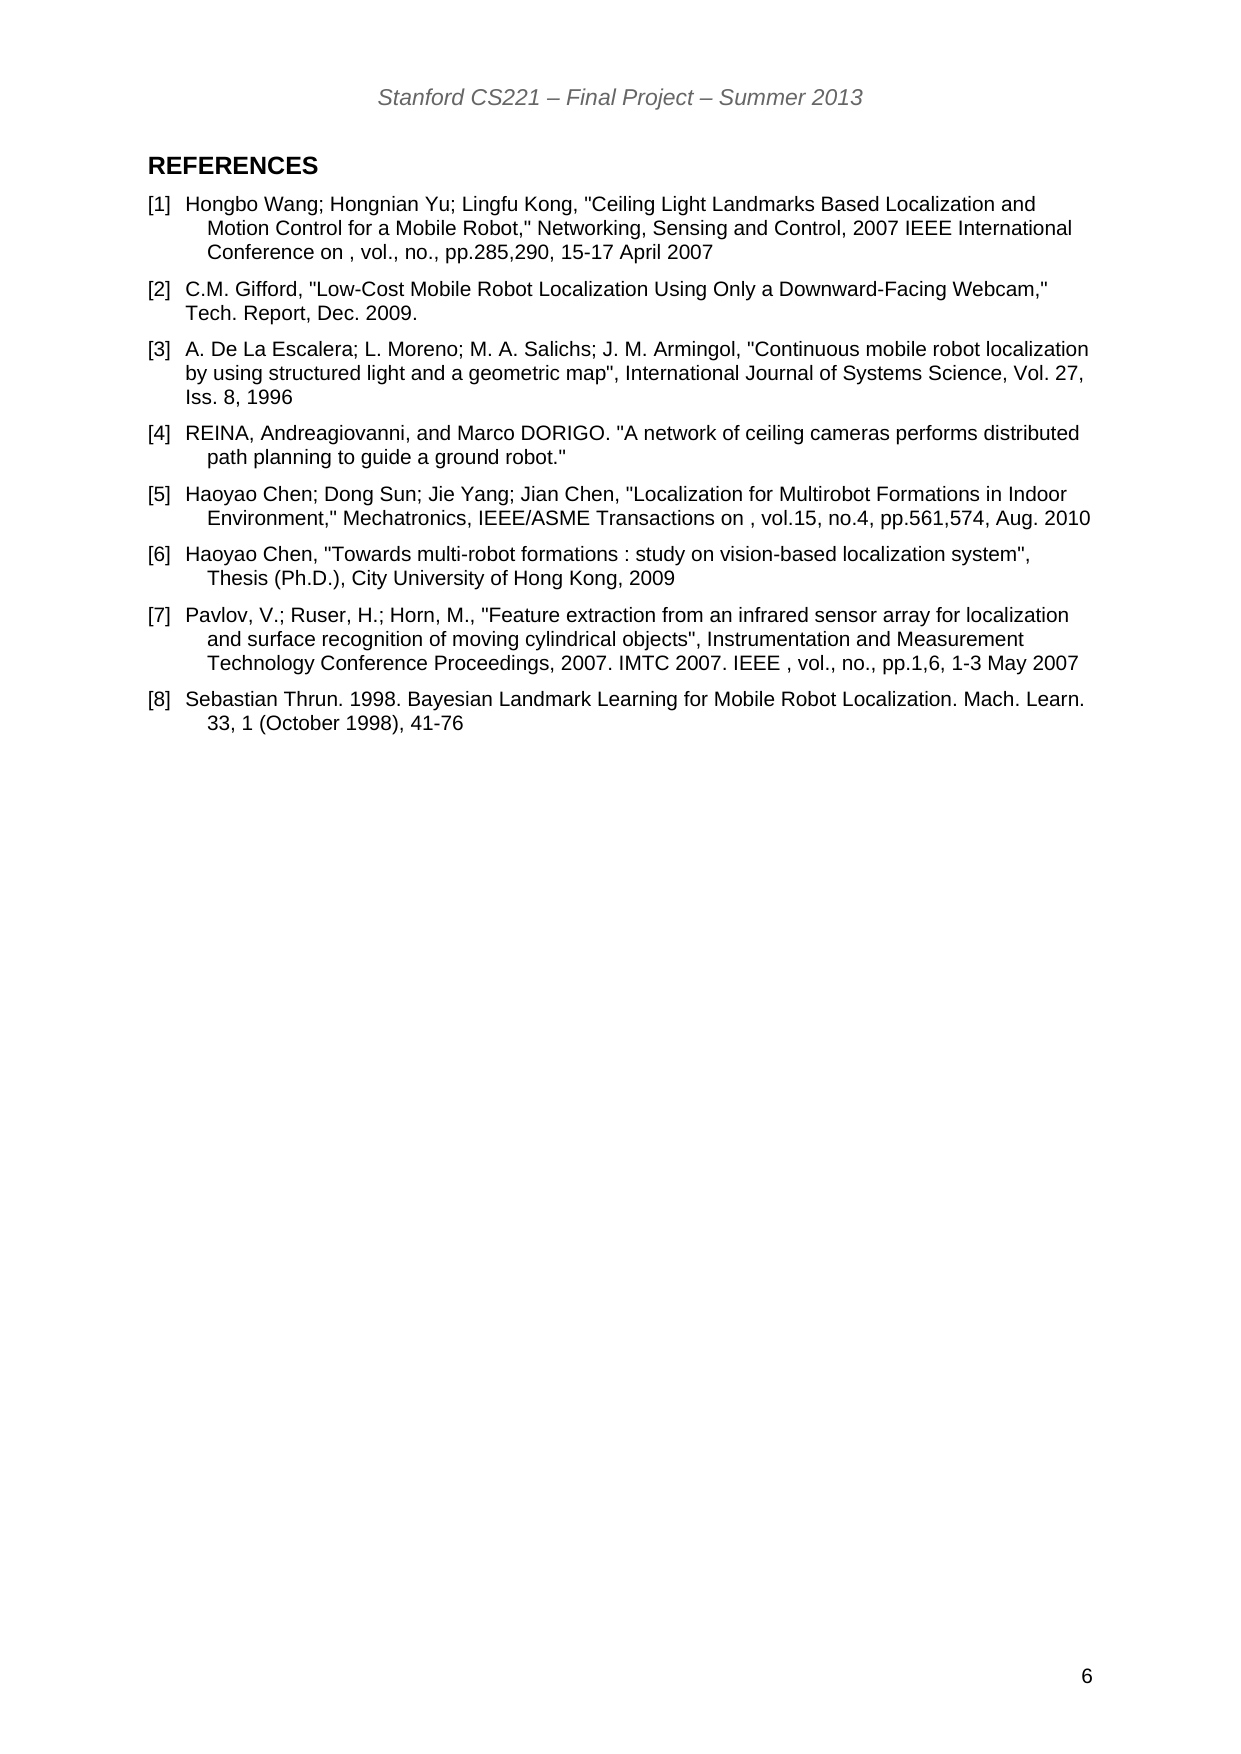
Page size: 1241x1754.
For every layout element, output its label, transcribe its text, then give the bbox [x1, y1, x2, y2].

list A. De La Escalera; L. Moreno; M. A. Salichs; J. M. Armingol, "Continuous mobile robot localization by using structured light and a geometric map", International Journal of Systems Science, Vol. 27, Iss. 8, 1996 [148, 337, 1092, 409]
list C.M. Gifford, "Low-Cost Mobile Robot Localization Using Only a Downward-Facing Webcam," Tech. Report, Dec. 2009. [148, 276, 1092, 324]
list Pavlov, V.; Ruser, H.; Horn, M., "Feature extraction from an infrared sensor array for localization and surface recognition of moving cylindrical objects", Instrumentation and Measurement Technology Conference Proceedings, 2007. IMTC 2007. IEEE , vol., no., pp.1,6, 1-3 May 2007 [148, 602, 1092, 674]
list Hongbo Wang; Hongnian Yu; Lingfu Kong, "Ceiling Light Landmarks Based Localization and Motion Control for a Mobile Robot," Networking, Sensing and Control, 2007 IEEE International Conference on , vol., no., pp.285,290, 15-17 April 2007 [148, 192, 1092, 264]
text REFERENCES [148, 151, 1092, 179]
list Haoyao Chen; Dong Sun; Jie Yang; Jian Chen, "Localization for Multirobot Formations in Indoor Environment," Mechatronics, IEEE/ASME Transactions on , vol.15, no.4, pp.561,574, Aug. 2010 [148, 482, 1092, 529]
list Haoyao Chen, "Towards multi-robot formations : study on vision-based localization system", Thesis (Ph.D.), City University of Hong Kong, 2009 [148, 542, 1092, 590]
list Sebastian Thrun. 1998. Bayesian Landmark Learning for Mobile Robot Localization. Mach. Learn. 33, 1 (October 1998), 41-76 [148, 687, 1092, 735]
list REINA, Andreagiovanni, and Marco DORIGO. "A network of ceiling cameras performs distributed path planning to guide a ground robot." [148, 421, 1092, 469]
